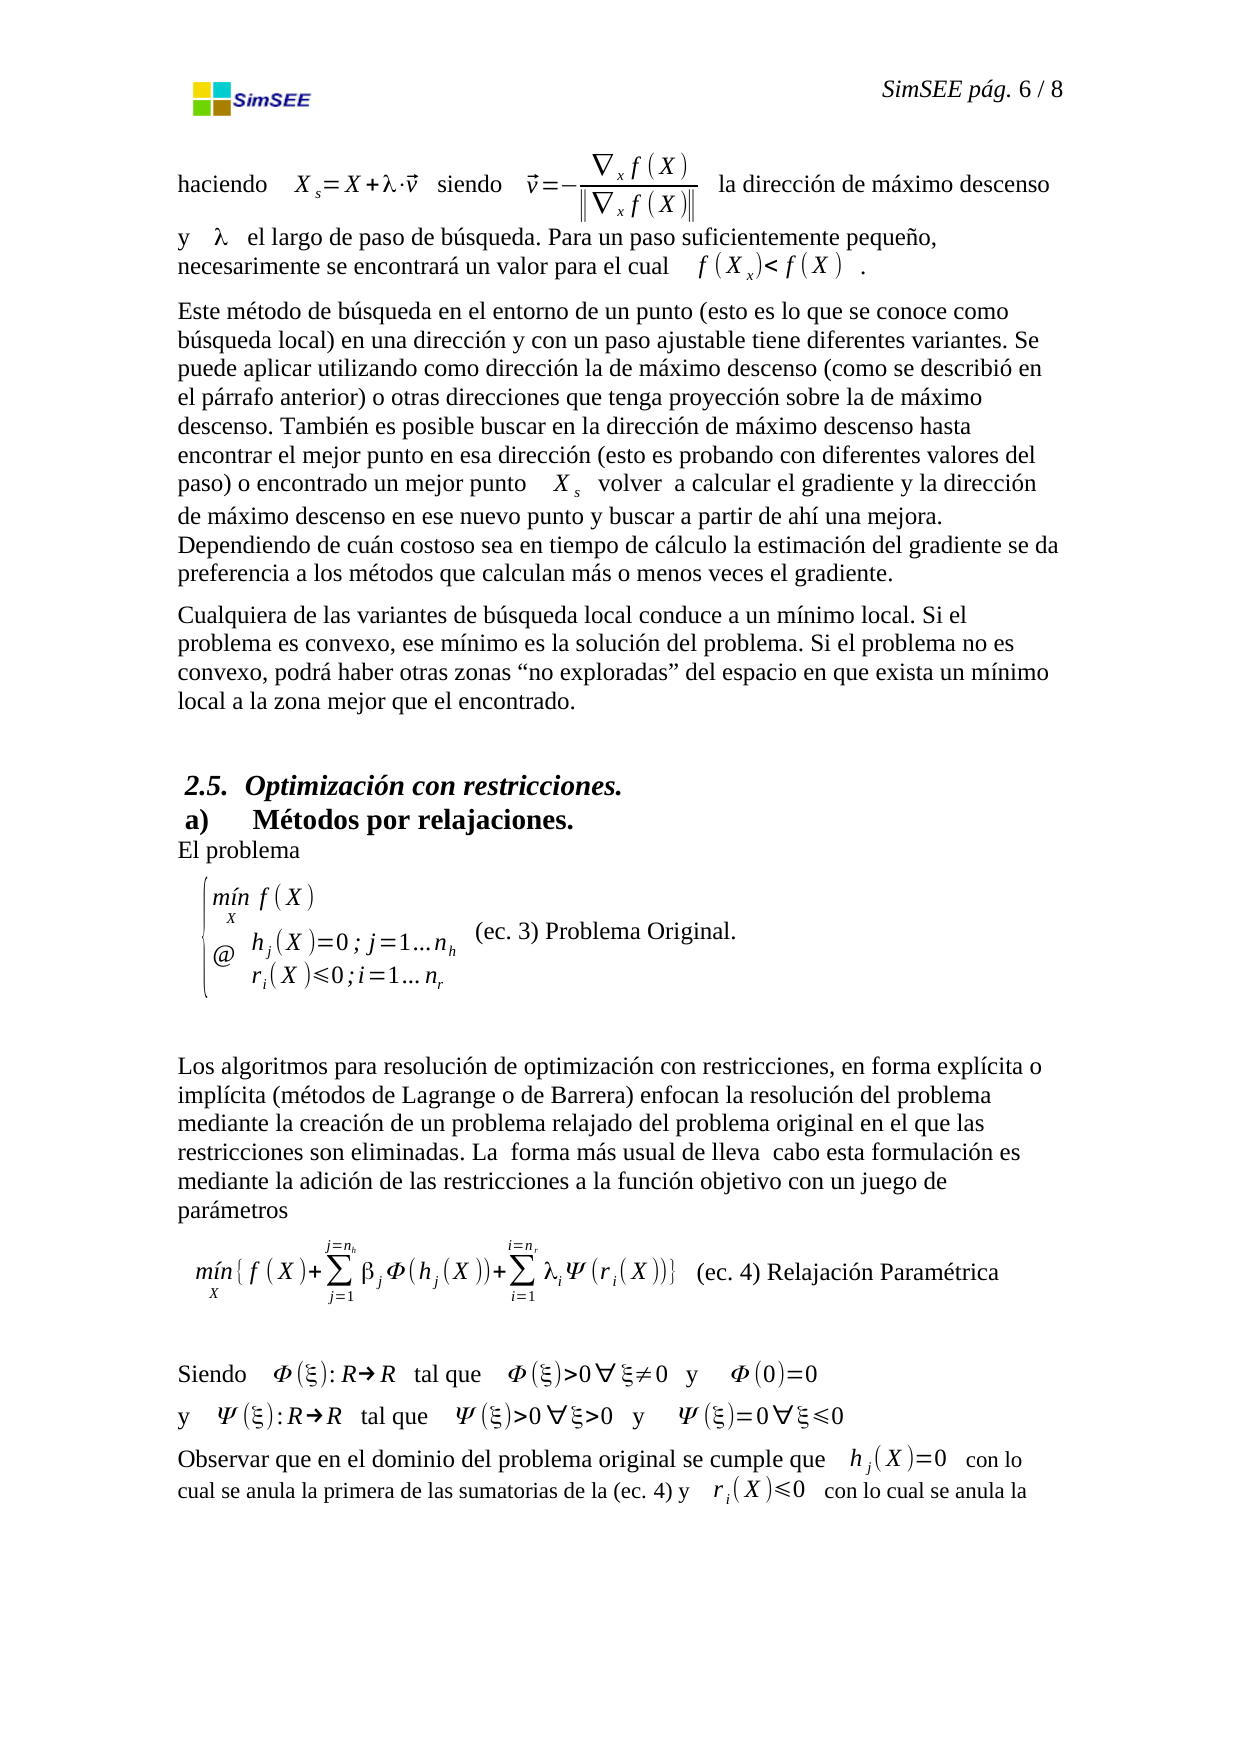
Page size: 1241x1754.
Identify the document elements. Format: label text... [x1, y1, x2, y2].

picture [192, 81, 314, 117]
text (ec. 4) Relajación Paramétrica [177, 1236, 1063, 1306]
text (ec. 3) Problema Original. [177, 877, 1063, 997]
text Cualquiera de las variantes de búsqueda local conduce a un mínimo local. Si el problema es convexo, ese mínimo es la solución del problema. Si el problema no es convexo, podrá haber otras zonas “no exploradas” del espacio en que exista un mínimo local a la zona mejor que el encontrado. [177, 600, 1063, 715]
subtitle Optimización con restricciones. [177, 768, 1063, 802]
text El problema [177, 836, 1063, 864]
text El gradiente de la función fija la dirección de máxima variación de la función. En la dirección del gradiente, la función tiene su máximo crecimiento y en el sentido opuesto al gradiente tiene su máximo decrecimiento. A la direcció opuesta al gradiente es a la que se conoce como dirección de máximo descenso y es utilizada en la mayoría de los algoritmos clásicos de optimización para buscar un punto a partir de un dado suponiendo que en el punto dado se conoce el gradiente haciendo siendo la dirección de máximo descenso y el largo de paso de búsqueda. Para un paso suficientemente pequeño, necesarimente se encontrará un valor para el cual . [177, 152, 1063, 283]
text Siendo tal que y [177, 1359, 1063, 1389]
subtitle Métodos por relajaciones. [177, 802, 1063, 836]
text Este método de búsqueda en el entorno de un punto (esto es lo que se conoce como búsqueda local) en una dirección y con un paso ajustable tiene diferentes variantes. Se puede aplicar utilizando como dirección la de máximo descenso (como se describió en el párrafo anterior) o otras direcciones que tenga proyección sobre la de máximo descenso. También es posible buscar en la dirección de máximo descenso hasta encontrar el mejor punto en esa dirección (esto es probando con diferentes valores del paso) o encontrado un mejor punto volver a calcular el gradiente y la dirección de máximo descenso en ese nuevo punto y buscar a partir de ahí una mejora. Dependiendo de cuán costoso sea en tiempo de cálculo la estimación del gradiente se da preferencia a los métodos que calculan más o menos veces el gradiente. [177, 296, 1063, 587]
text Los algoritmos para resolución de optimización con restricciones, en forma explícita o implícita (métodos de Lagrange o de Barrera) enfocan la resolución del problema mediante la creación de un problema relajado del problema original en el que las restricciones son eliminadas. La forma más usual de lleva cabo esta formulación es mediante la adición de las restricciones a la función objetivo con un juego de parámetros [177, 1051, 1063, 1223]
text y tal que y [177, 1401, 1063, 1431]
text Observar que en el dominio del problema original se cumple que con lo cual se anula la primera de las sumatorias de la (ec. 4) y con lo cual se anula la segunda da las sumatorias de la (ec. 4) con lo cual el supremo del problema (ec. 4) coincide sobre el dominio original con el supremo del problema original y por lo tanto lo contiene. [177, 1444, 1063, 1507]
